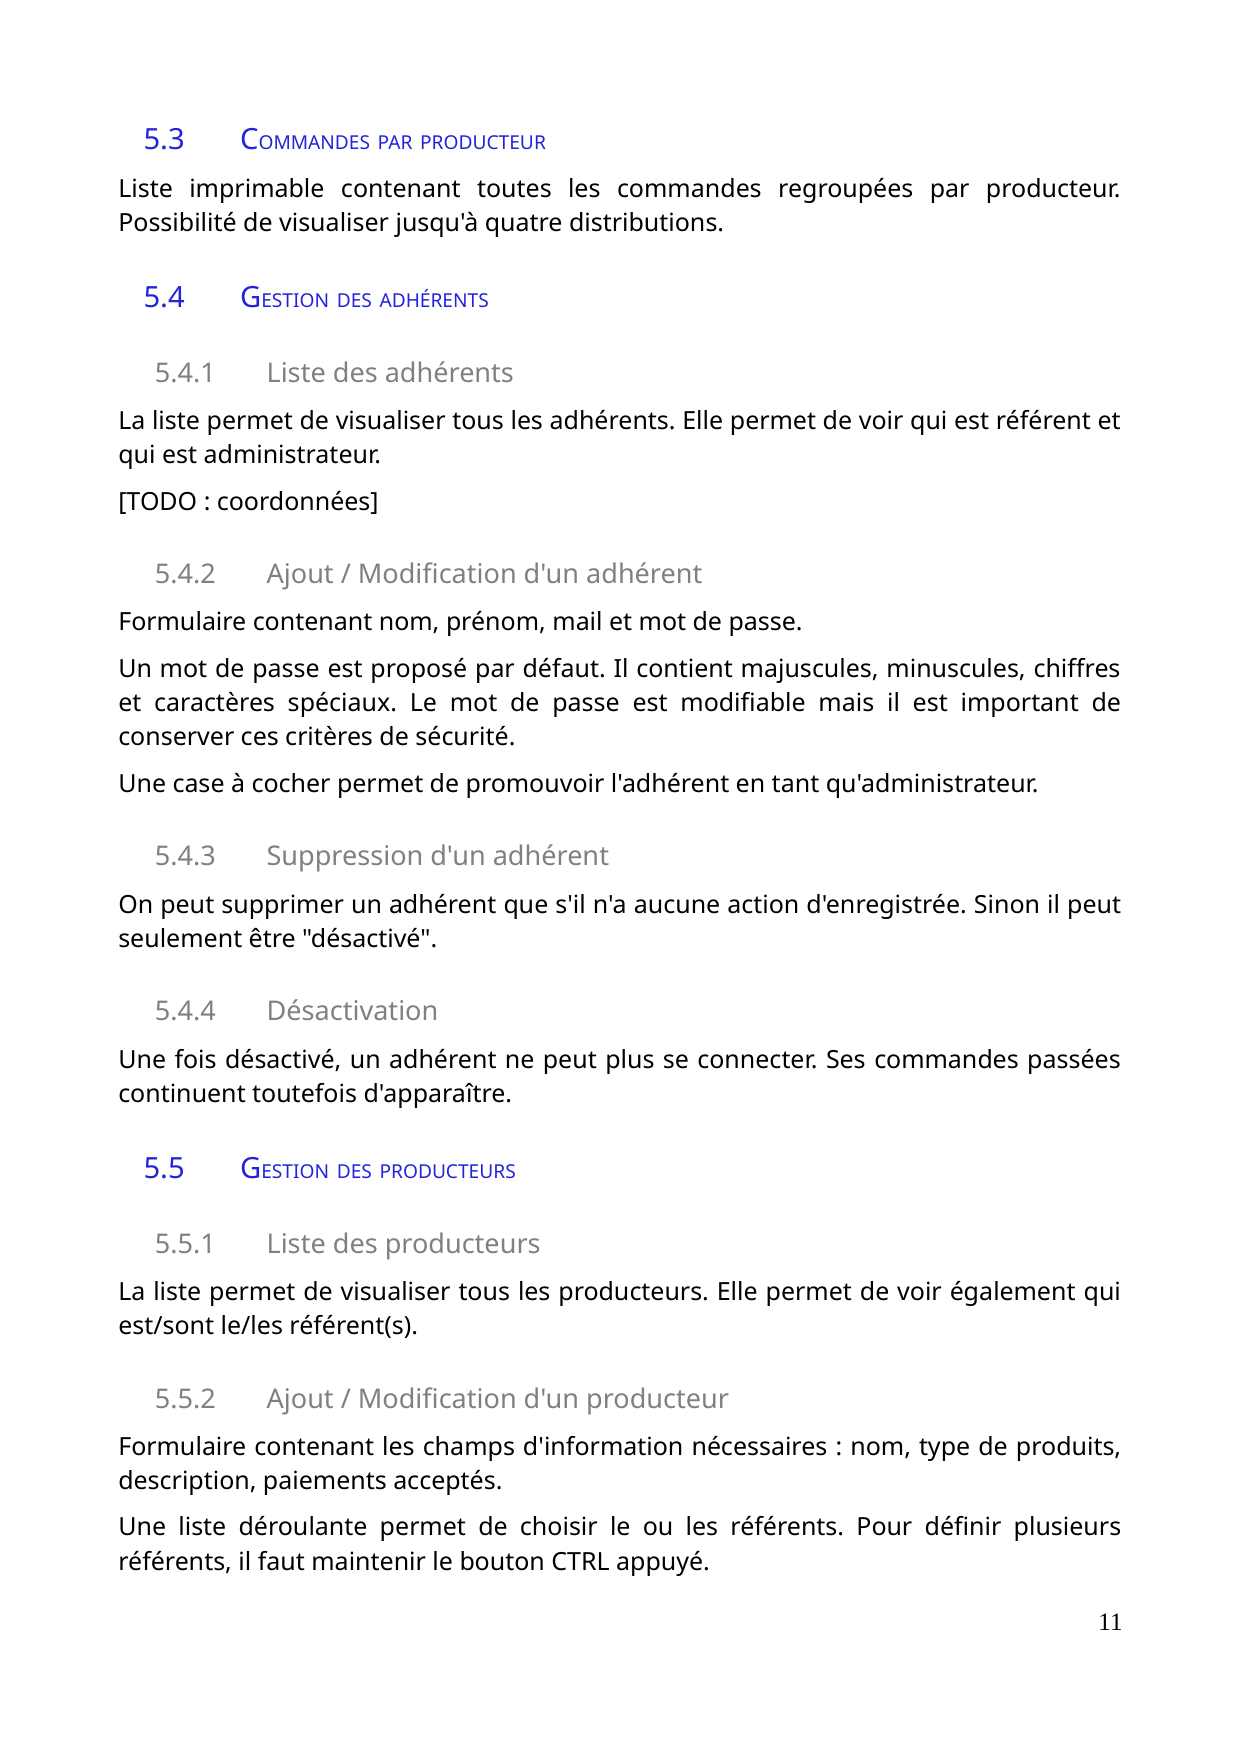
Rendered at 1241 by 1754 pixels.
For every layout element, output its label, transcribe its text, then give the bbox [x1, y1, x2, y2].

text La liste permet de visualiser tous les producteurs. Elle permet de voir également qui est/sont le/les référent(s). [118, 1273, 1122, 1342]
text Formulaire contenant les champs d'information nécessaires : nom, type de produits, description, paiements acceptés. [118, 1428, 1122, 1497]
text Une case à cocher permet de promouvoir l'adhérent en tant qu'administrateur. [118, 765, 1122, 799]
subtitle Gestion des producteurs [136, 1147, 1122, 1187]
text Une liste déroulante permet de choisir le ou les référents. Pour définir plusieurs référents, il faut maintenir le bouton CTRL appuyé. [118, 1509, 1122, 1577]
text Formulaire contenant nom, prénom, mail et mot de passe. [118, 604, 1122, 638]
subtitle Désactivation [148, 992, 1122, 1029]
text La liste permet de visualiser tous les adhérents. Elle permet de voir qui est référent et qui est administrateur. [118, 402, 1122, 471]
subtitle Liste des producteurs [148, 1224, 1122, 1261]
subtitle Liste des adhérents [148, 353, 1122, 390]
text On peut supprimer un adhérent que s'il n'a aucune action d'enregistrée. Sinon il peut seulement être "désactivé". [118, 886, 1122, 954]
subtitle Suppression d'un adhérent [148, 837, 1122, 874]
subtitle Commandes par producteur [136, 118, 1122, 158]
subtitle Gestion des adhérents [136, 276, 1122, 316]
text Une fois désactivé, un adhérent ne peut plus se connecter. Ses commandes passées continuent toutefois d'apparaître. [118, 1041, 1122, 1109]
subtitle Ajout / Modification d'un adhérent [148, 555, 1122, 592]
text [TODO : coordonnées] [118, 483, 1122, 517]
text Un mot de passe est proposé par défaut. Il contient majuscules, minuscules, chiffres et caractères spéciaux. Le mot de passe est modifiable mais il est important de conserver ces critères de sécurité. [118, 651, 1122, 753]
text Liste imprimable contenant toutes les commandes regroupées par producteur. Possibilité de visualiser jusqu'à quatre distributions. [118, 170, 1122, 238]
subtitle Ajout / Modification d'un producteur [148, 1379, 1122, 1416]
